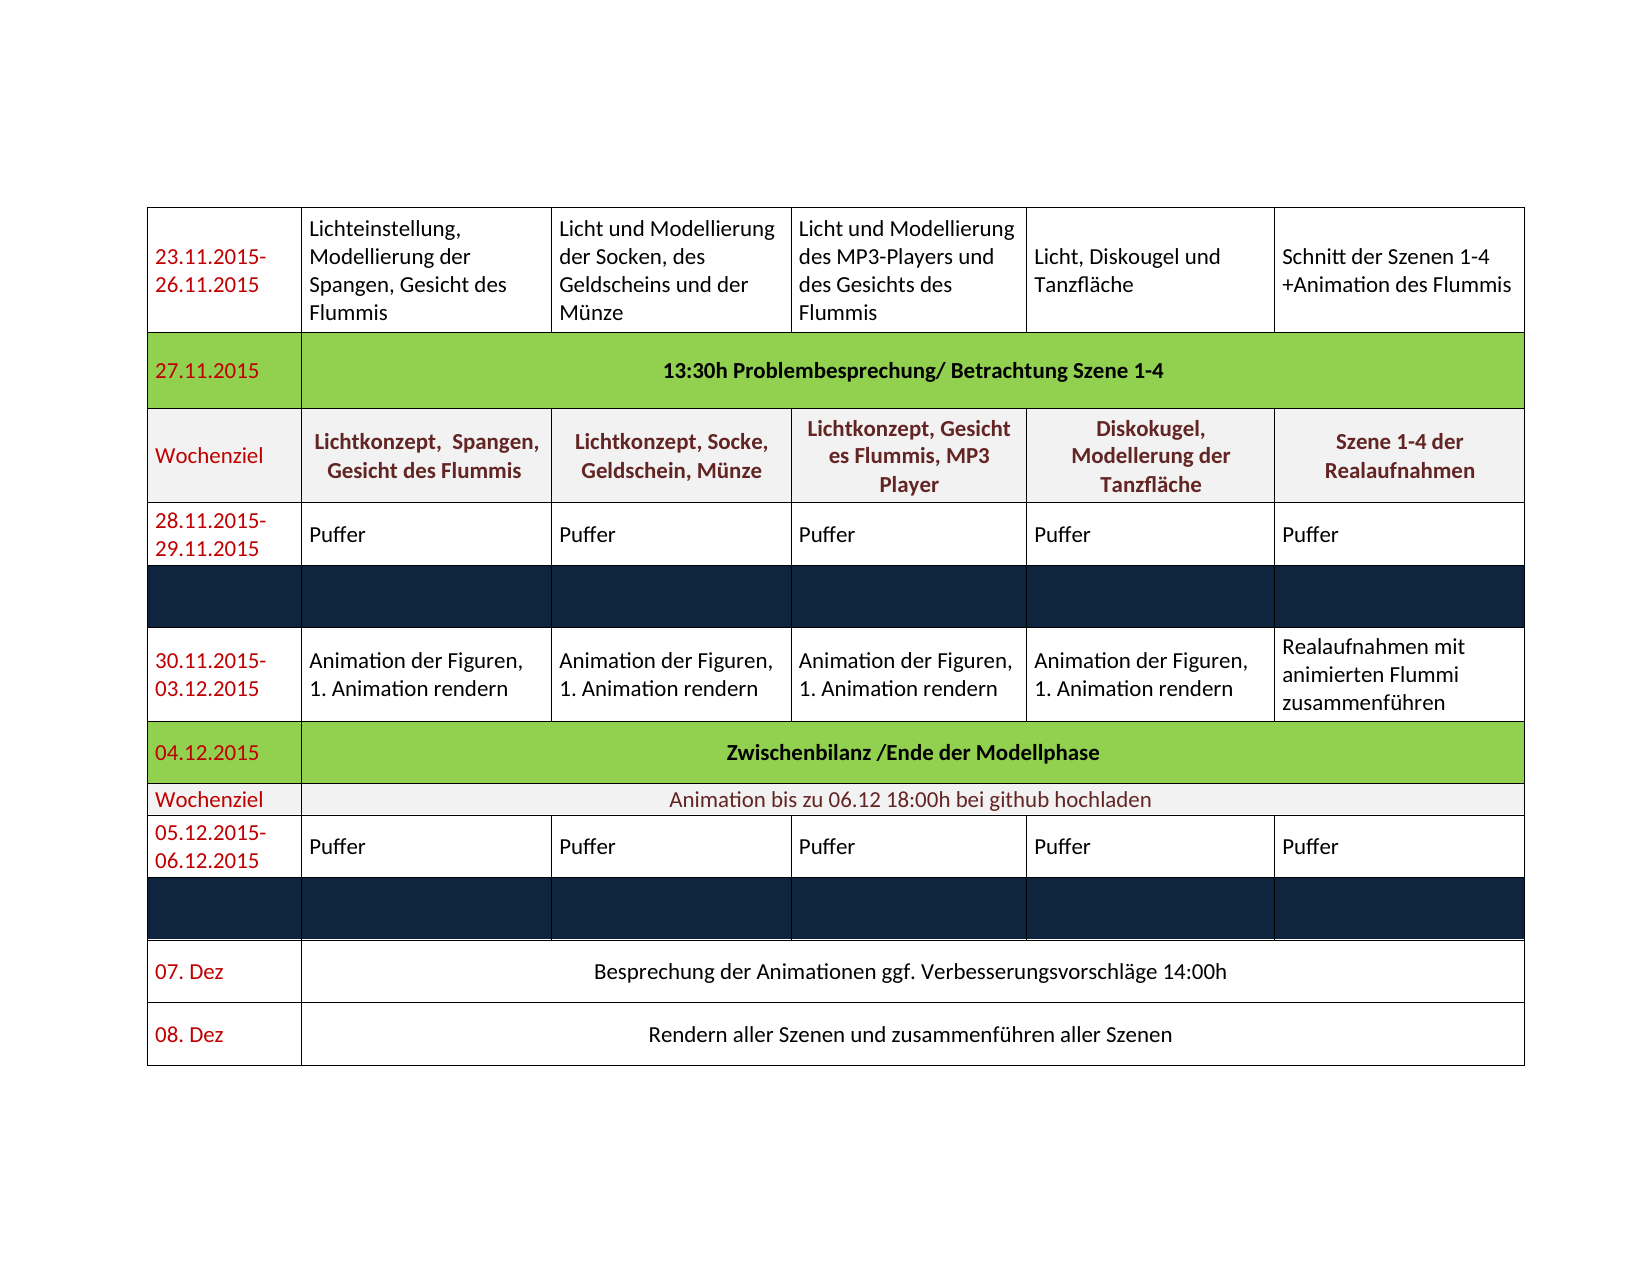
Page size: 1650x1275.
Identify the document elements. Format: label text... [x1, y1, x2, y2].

table_cell Puffer [792, 816, 1026, 877]
table_cell Realaufnahmen mit animierten Flummi zusammenführen [1275, 628, 1524, 721]
table_cell Animation bis zu 06.12 18:00h bei github hochladen [302, 784, 1524, 814]
table_cell Schnitt der Szenen 1-4 +Animation des Flummis [1275, 208, 1524, 332]
table_cell Szene 1-4 der Realaufnahmen [1275, 409, 1524, 502]
table_cell Puffer [792, 503, 1026, 564]
table_cell Animation der Figuren, 1. Animation rendern [302, 628, 551, 721]
table_cell 07. Dez [148, 941, 301, 1002]
table_cell Lichteinstellung, Modellierung der Spangen, Gesicht des Flummis [302, 208, 551, 332]
table_cell Lichtkonzept, Gesicht es Flummis, MP3 Player [792, 409, 1026, 502]
table_cell [302, 566, 551, 627]
table_cell [148, 566, 301, 627]
table_cell Wochenziel [148, 409, 301, 502]
table_cell [148, 878, 301, 939]
table_cell [552, 878, 791, 939]
table_cell Diskokugel, Modellerung der Tanzfläche [1027, 409, 1274, 502]
table_cell [1027, 878, 1274, 939]
table_cell Animation der Figuren, 1. Animation rendern [1027, 628, 1274, 721]
table_cell Rendern aller Szenen und zusammenführen aller Szenen [302, 1003, 1524, 1064]
table_cell 30.11.2015-03.12.2015 [148, 628, 301, 721]
table_cell Wochenziel [148, 784, 301, 814]
table_cell [1275, 566, 1524, 627]
table_cell Puffer [1275, 816, 1524, 877]
table_cell Puffer [552, 503, 791, 564]
table_cell 04.12.2015 [148, 722, 301, 783]
table_cell Puffer [1275, 503, 1524, 564]
table_cell [1275, 878, 1524, 939]
table_cell Puffer [302, 503, 551, 564]
table_cell Animation der Figuren, 1. Animation rendern [792, 628, 1026, 721]
table_cell Puffer [302, 816, 551, 877]
table_cell Puffer [1027, 503, 1274, 564]
table_cell 27.11.2015 [148, 333, 301, 408]
table_cell 28.11.2015-29.11.2015 [148, 503, 301, 564]
table_cell Licht und Modellierung des MP3-Players und des Gesichts des Flummis [792, 208, 1026, 332]
table_cell Puffer [1027, 816, 1274, 877]
table_cell Besprechung der Animationen ggf. Verbesserungsvorschläge 14:00h [302, 941, 1524, 1002]
table_cell Puffer [552, 816, 791, 877]
table_cell [792, 878, 1026, 939]
table_cell 13:30h Problembesprechung/ Betrachtung Szene 1-4 [302, 333, 1524, 408]
table_cell 23.11.2015-26.11.2015 [148, 208, 301, 332]
table_cell [552, 566, 791, 627]
table_cell 08. Dez [148, 1003, 301, 1064]
table_cell [792, 566, 1026, 627]
table_cell 05.12.2015-06.12.2015 [148, 816, 301, 877]
table_cell Lichtkonzept, Spangen, Gesicht des Flummis [302, 409, 551, 502]
table_cell [302, 878, 551, 939]
table_cell Zwischenbilanz /Ende der Modellphase [302, 722, 1524, 783]
table_cell Lichtkonzept, Socke, Geldschein, Münze [552, 409, 791, 502]
table_cell Licht und Modellierung der Socken, des Geldscheins und der Münze [552, 208, 791, 332]
table_cell [1027, 566, 1274, 627]
table_cell Licht, Diskougel und Tanzfläche [1027, 208, 1274, 332]
table_cell Animation der Figuren, 1. Animation rendern [552, 628, 791, 721]
